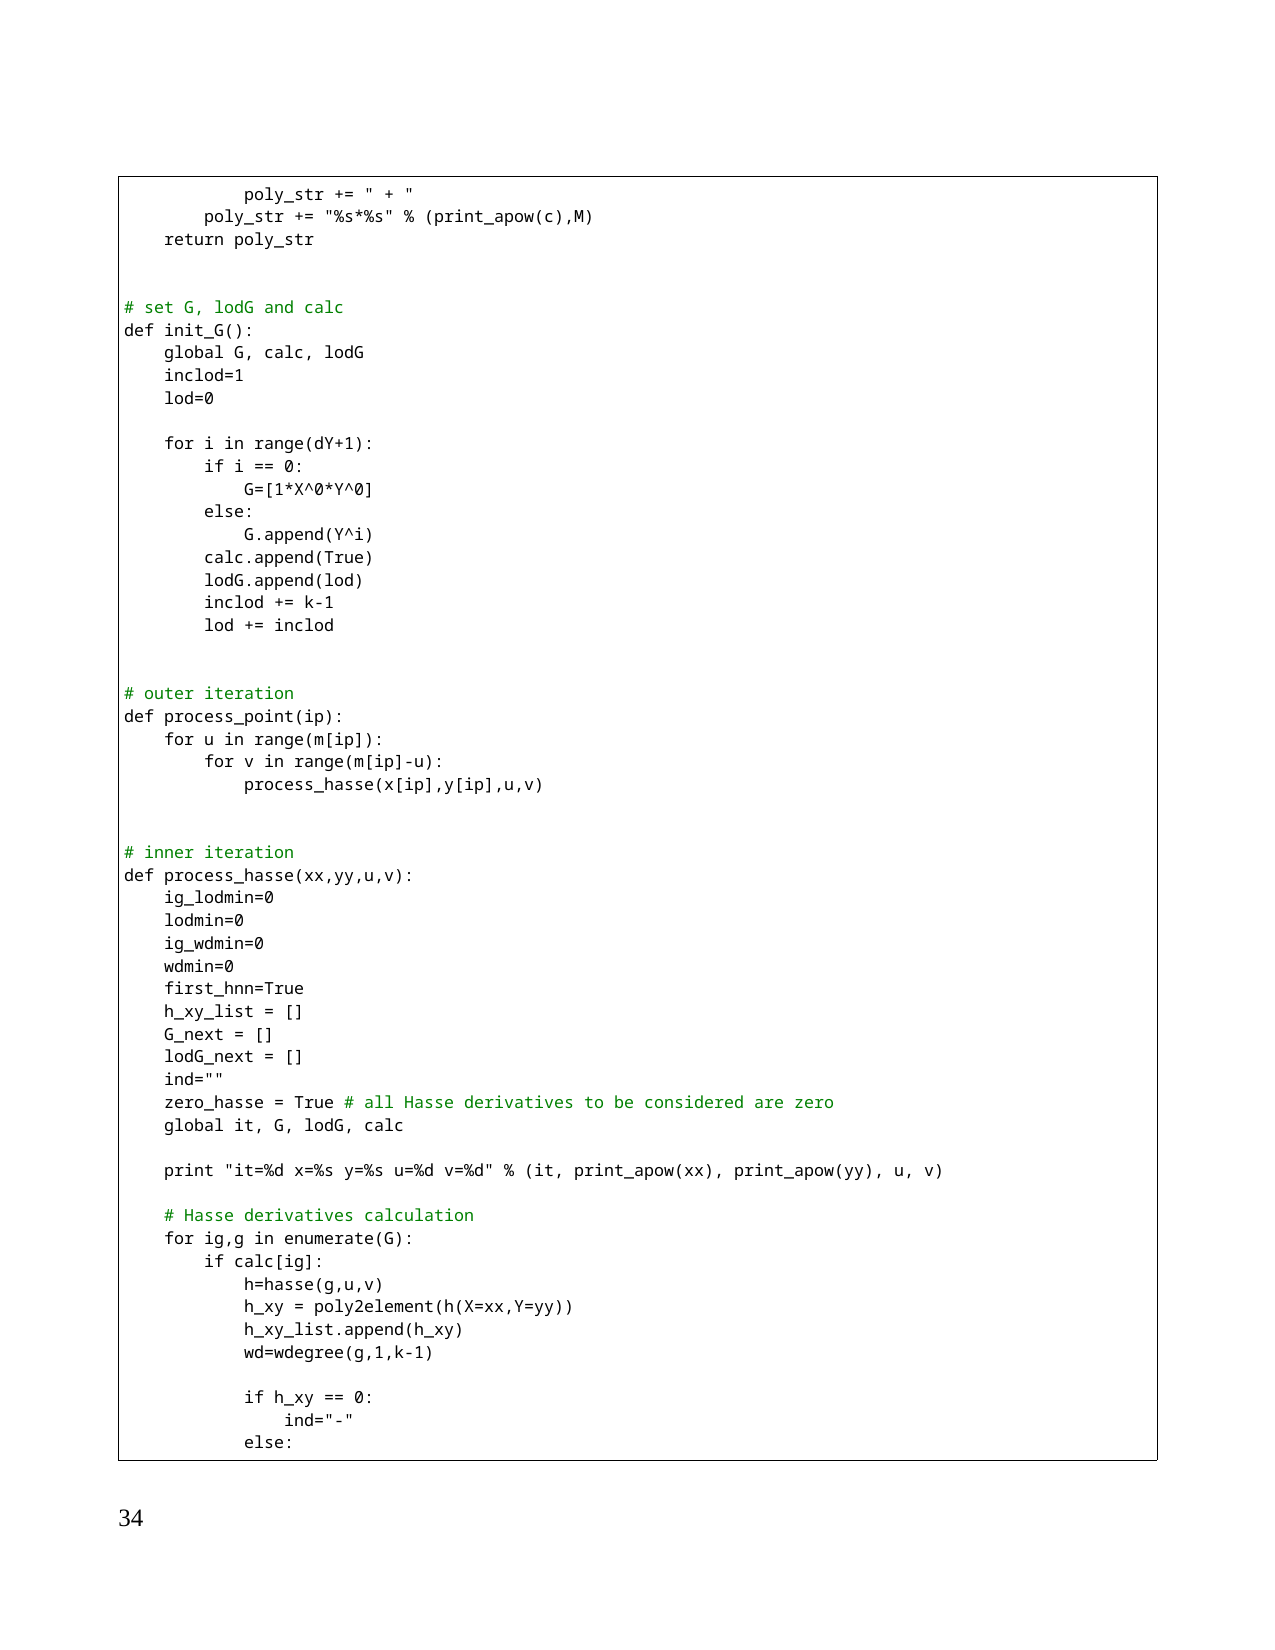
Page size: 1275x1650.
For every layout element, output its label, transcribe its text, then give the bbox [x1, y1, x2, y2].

table_header poly_str += " + " poly_str += "%s*%s" % (print_apow(c),M) return poly_str # set G, lodG and calc def init_G(): global G, calc, lodG inclod=1 lod=0 for i in range(dY+1): if i == 0: G=[1*X^0*Y^0] else: G.append(Y^i) calc.append(True) lodG.append(lod) inclod += k-1 lod += inclod # outer iteration def process_point(ip): for u in range(m[ip]): for v in range(m[ip]-u): process_hasse(x[ip],y[ip],u,v) # inner iteration def process_hasse(xx,yy,u,v): ig_lodmin=0 lodmin=0 ig_wdmin=0 wdmin=0 first_hnn=True h_xy_list = [] G_next = [] lodG_next = [] ind="" zero_hasse = True # all Hasse derivatives to be considered are zero global it, G, lodG, calc print "it=%d x=%s y=%s u=%d v=%d" % (it, print_apow(xx), print_apow(yy), u, v) # Hasse derivatives calculation for ig,g in enumerate(G): if calc[ig]: h=hasse(g,u,v) h_xy = poly2element(h(X=xx,Y=yy)) h_xy_list.append(h_xy) wd=wdegree(g,1,k-1) if h_xy == 0: ind="-" else: [119, 177, 1157, 1459]
